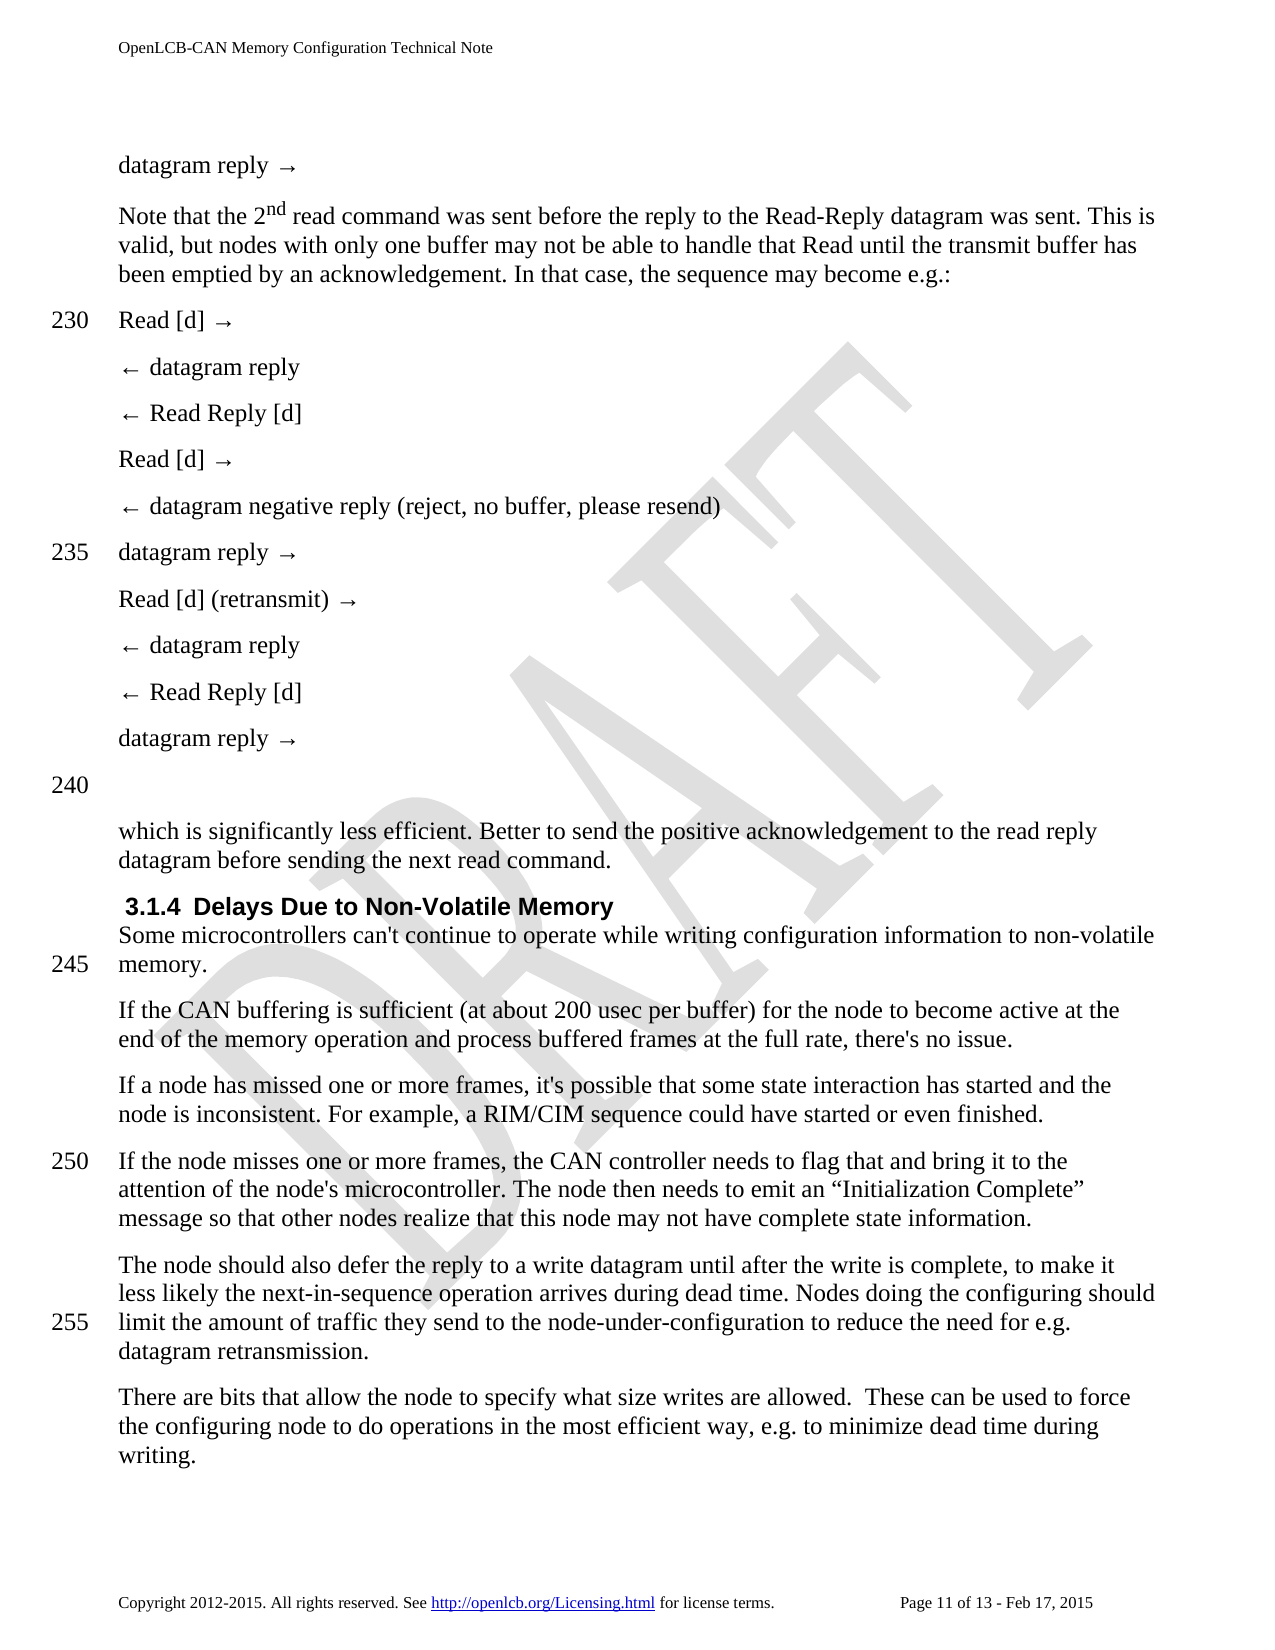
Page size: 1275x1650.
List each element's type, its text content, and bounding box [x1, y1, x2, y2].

text If the CAN buffering is sufficient (at about 200 usec per buffer) for the node to become active at the end of the memory operation and process buffered frames at the full rate, there's no issue. [392, 995, 516, 1053]
text Note that the 2nd read command was sent before the reply to the Read-Reply datagram was sent. This is valid, but nodes with only one buffer may not be able to handle that Read until the transmit buffer has been emptied by an acknowledgement. In that case, the sequence may become e.g.: [118, 196, 1157, 287]
text Read [d] (retransmit) → [118, 584, 673, 613]
text [631, 723, 812, 752]
text [835, 630, 1020, 659]
text which is significantly less efficient. Better to send the positive acknowledgement to the read reply datagram before sending the next read command. [675, 825, 794, 874]
text Some microcontrollers can't continue to operate while writing configuration information to non-volatile memory. [118, 920, 441, 978]
subtitle Delays Due to Non-Volatile Memory [397, 891, 514, 920]
text [798, 677, 1030, 706]
text If a node has missed one or more frames, it's possible that some state interaction has started and the node is inconsistent. For example, a RIM/CIM sequence could have started or even finished. [118, 1071, 281, 1128]
text [665, 537, 927, 566]
text If a node has missed one or more frames, it's possible that some state interaction has started and the node is inconsistent. For example, a RIM/CIM sequence could have started or even finished. [267, 1071, 470, 1128]
text ← datagram reply [118, 630, 719, 659]
text datagram reply → [118, 150, 1157, 179]
text ← Read Reply [d] [118, 398, 790, 427]
subtitle Delays Due to Non-Volatile Memory [532, 891, 677, 920]
text [733, 630, 818, 659]
text which is significantly less efficient. Better to send the positive acknowledgement to the read reply datagram before sending the next read command. [467, 816, 645, 874]
subtitle Delays Due to Non-Volatile Memory [118, 891, 383, 920]
text [563, 677, 766, 706]
text datagram reply → [118, 723, 561, 752]
text If a node has missed one or more frames, it's possible that some state interaction has started and the node is inconsistent. For example, a RIM/CIM sequence could have started or even finished. [468, 1071, 583, 1128]
text [860, 352, 1157, 380]
text [815, 398, 1157, 427]
text which is significantly less efficient. Better to send the positive acknowledgement to the read reply datagram before sending the next read command. [118, 816, 372, 874]
text ← datagram negative reply (reject, no buffer, please resend) [770, 491, 881, 520]
text There are bits that allow the node to specify what size writes are allowed. These can be used to force the configuring node to do operations in the most efficient way, e.g. to minimize dead time during writing. [118, 1382, 1157, 1469]
text [826, 723, 1157, 752]
text ← datagram negative reply (reject, no buffer, please resend) [729, 491, 778, 520]
text ← datagram reply [118, 352, 836, 380]
text [1034, 677, 1157, 706]
text If a node has missed one or more frames, it's possible that some state interaction has started and the node is inconsistent. For example, a RIM/CIM sequence could have started or even finished. [577, 1071, 1157, 1128]
text Some microcontrollers can't continue to operate while writing configuration information to non-volatile memory. [426, 920, 515, 977]
text If the node misses one or more frames, the CAN controller needs to flag that and bring it to the attention of the node's microcontroller. The node then needs to emit an “Initialization Complete” message so that other nodes realize that this node may not have complete state information. [507, 1146, 1157, 1232]
text If the node misses one or more frames, the CAN controller needs to flag that and bring it to the attention of the node's microcontroller. The node then needs to emit an “Initialization Complete” message so that other nodes realize that this node may not have complete state information. [118, 1146, 385, 1232]
text If the node misses one or more frames, the CAN controller needs to flag that and bring it to the attention of the node's microcontroller. The node then needs to emit an “Initialization Complete” message so that other nodes realize that this node may not have complete state information. [342, 1146, 494, 1232]
text [941, 537, 1157, 566]
text The node should also defer the reply to a write datagram until after the write is complete, to make it less likely the next-in-sequence operation arrives during dead time. Nodes doing the configuring should limit the amount of traffic they send to the node-under-configuration to reduce the need for e.g. datagram retransmission. [118, 1250, 1157, 1365]
text [561, 723, 618, 752]
text [1034, 630, 1157, 659]
text Read [d] → [118, 444, 744, 473]
text ← datagram negative reply (reject, no buffer, please resend) [895, 491, 1157, 520]
text If the CAN buffering is sufficient (at about 200 usec per buffer) for the node to become active at the end of the memory operation and process buffered frames at the full rate, there's no issue. [214, 995, 406, 1053]
subtitle Delays Due to Non-Volatile Memory [820, 891, 1157, 920]
text [687, 584, 974, 613]
text datagram reply → [118, 537, 651, 566]
text Some microcontrollers can't continue to operate while writing configuration information to non-volatile memory. [541, 920, 717, 978]
text which is significantly less efficient. Better to send the positive acknowledgement to the read reply datagram before sending the next read command. [366, 828, 483, 874]
text Read [d] → [118, 305, 1157, 334]
text Some microcontrollers can't continue to operate while writing configuration information to non-volatile memory. [698, 920, 1157, 978]
text ← datagram negative reply (reject, no buffer, please resend) [118, 491, 697, 520]
text If the CAN buffering is sufficient (at about 200 usec per buffer) for the node to become active at the end of the memory operation and process buffered frames at the full rate, there's no issue. [118, 995, 206, 1053]
text [988, 584, 1157, 613]
text [759, 444, 834, 473]
text If the CAN buffering is sufficient (at about 200 usec per buffer) for the node to become active at the end of the memory operation and process buffered frames at the full rate, there's no issue. [502, 995, 1157, 1053]
subtitle Delays Due to Non-Volatile Memory [678, 891, 815, 920]
text [848, 444, 1157, 473]
text ← Read Reply [d] [118, 677, 530, 706]
text which is significantly less efficient. Better to send the positive acknowledgement to the read reply datagram before sending the next read command. [768, 816, 1157, 874]
